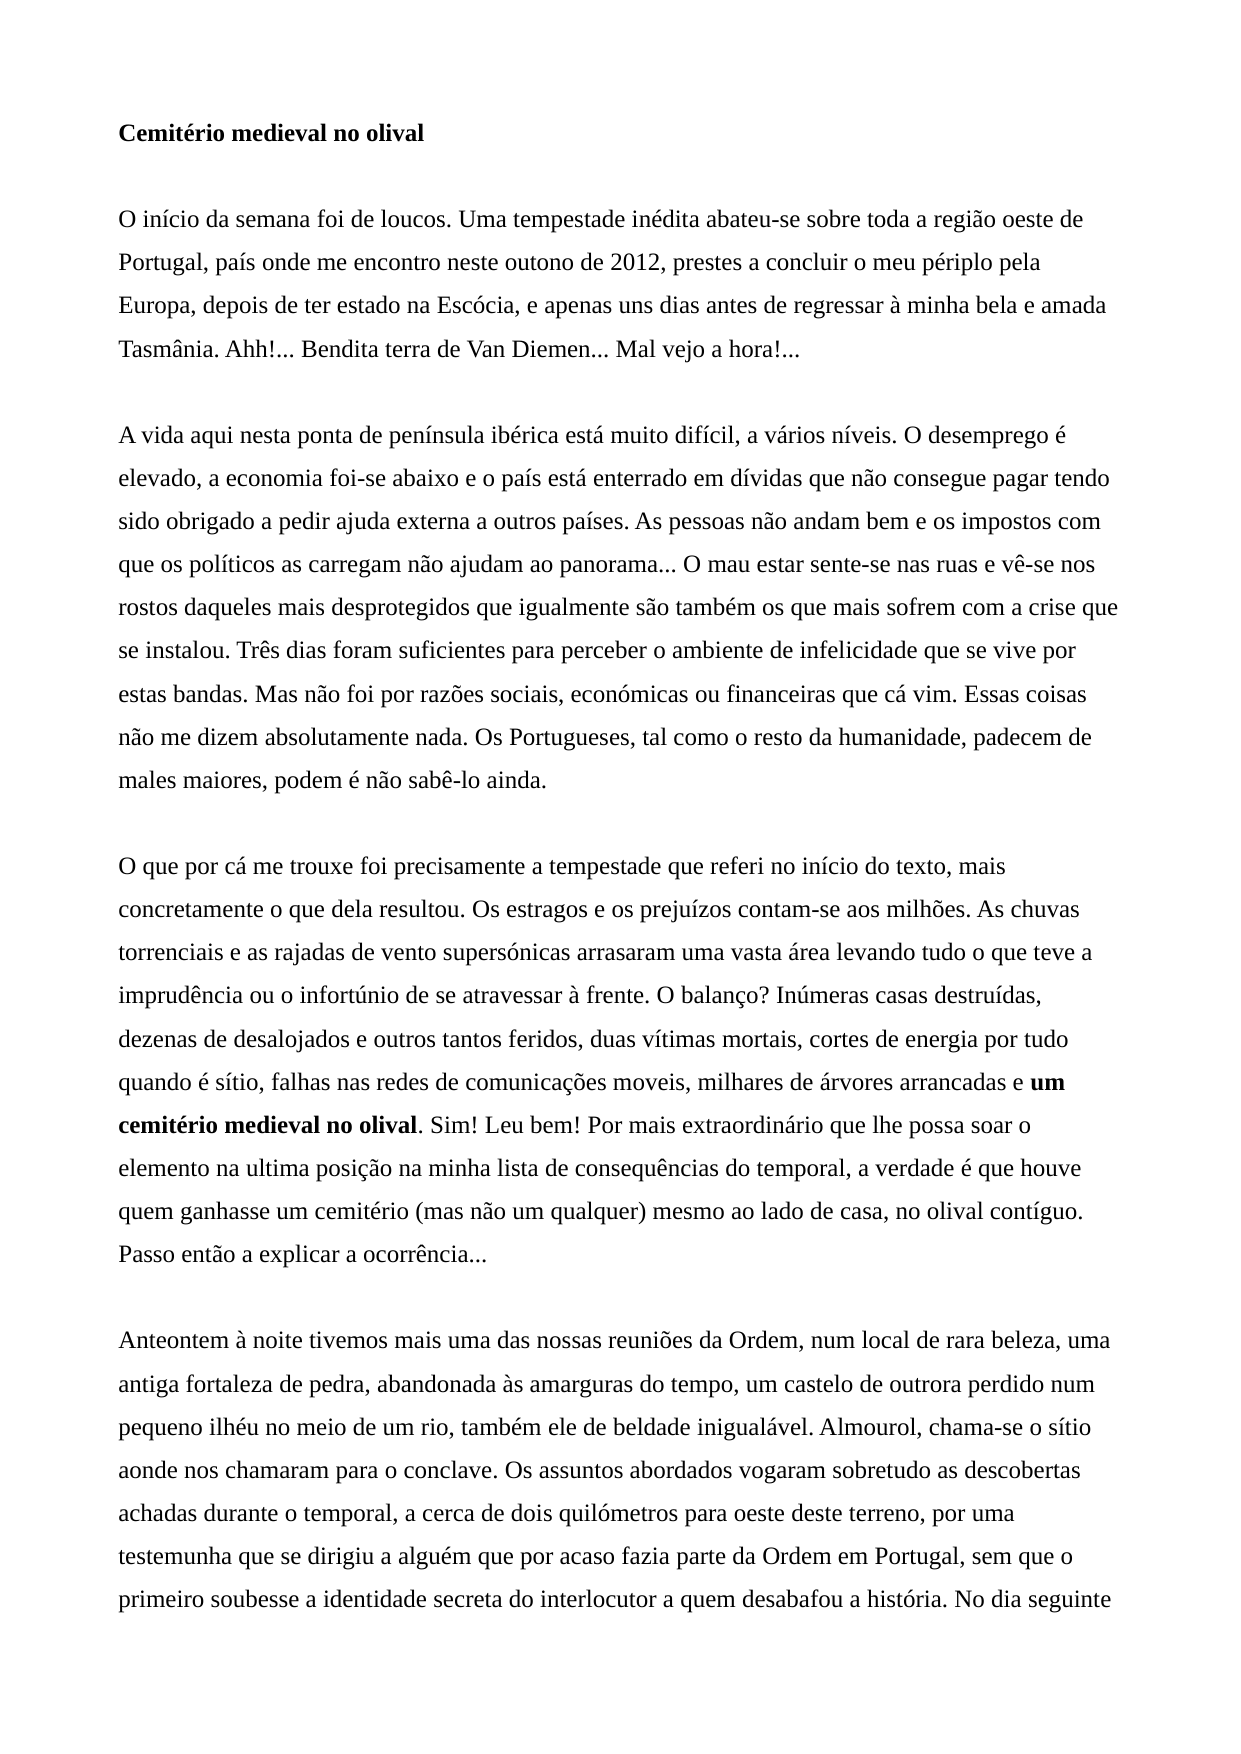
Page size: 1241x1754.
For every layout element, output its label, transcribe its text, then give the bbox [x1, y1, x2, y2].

text A vida aqui nesta ponta de península ibérica está muito difícil, a vários níveis. O desemprego é elevado, a economia foi-se abaixo e o país está enterrado em dívidas que não consegue pagar tendo sido obrigado a pedir ajuda externa a outros países. As pessoas não andam bem e os impostos com que os políticos as carregam não ajudam ao panorama... O mau estar sente-se nas ruas e vê-se nos rostos daqueles mais desprotegidos que igualmente são também os que mais sofrem com a crise que se instalou. Três dias foram suficientes para perceber o ambiente de infelicidade que se vive por estas bandas. Mas não foi por razões sociais, económicas ou financeiras que cá vim. Essas coisas não me dizem absolutamente nada. Os Portugueses, tal como o resto da humanidade, padecem de males maiores, podem é não sabê-lo ainda. [118, 420, 1122, 794]
text O início da semana foi de loucos. Uma tempestade inédita abateu-se sobre toda a região oeste de Portugal, país onde me encontro neste outono de 2012, prestes a concluir o meu périplo pela Europa, depois de ter estado na Escócia, e apenas uns dias antes de regressar à minha bela e amada Tasmânia. Ahh!... Bendita terra de Van Diemen... Mal vejo a hora!... [118, 204, 1122, 362]
text O que por cá me trouxe foi precisamente a tempestade que referi no início do texto, mais concretamente o que dela resultou. Os estragos e os prejuízos contam-se aos milhões. As chuvas torrenciais e as rajadas de vento supersónicas arrasaram uma vasta área levando tudo o que teve a imprudência ou o infortúnio de se atravessar à frente. O balanço? Inúmeras casas destruídas, dezenas de desalojados e outros tantos feridos, duas vítimas mortais, cortes de energia por tudo quando é sítio, falhas nas redes de comunicações moveis, milhares de árvores arrancadas e um cemitério medieval no olival. Sim! Leu bem! Por mais extraordinário que lhe possa soar o elemento na ultima posição na minha lista de consequências do temporal, a verdade é que houve quem ganhasse um cemitério (mas não um qualquer) mesmo ao lado de casa, no olival contíguo. Passo então a explicar a ocorrência... [118, 851, 1122, 1268]
text Cemitério medieval no olival [118, 118, 1122, 147]
text Anteontem à noite tivemos mais uma das nossas reuniões da Ordem, num local de rara beleza, uma antiga fortaleza de pedra, abandonada às amarguras do tempo, um castelo de outrora perdido num pequeno ilhéu no meio de um rio, também ele de beldade inigualável. Almourol, chama-se o sítio aonde nos chamaram para o conclave. Os assuntos abordados vogaram sobretudo as descobertas achadas durante o temporal, a cerca de dois quilómetros para oeste deste terreno, por uma testemunha que se dirigiu a alguém que por acaso fazia parte da Ordem em Portugal, sem que o primeiro soubesse a identidade secreta do interlocutor a quem desabafou a história. No dia seguinte [118, 1326, 1122, 1613]
